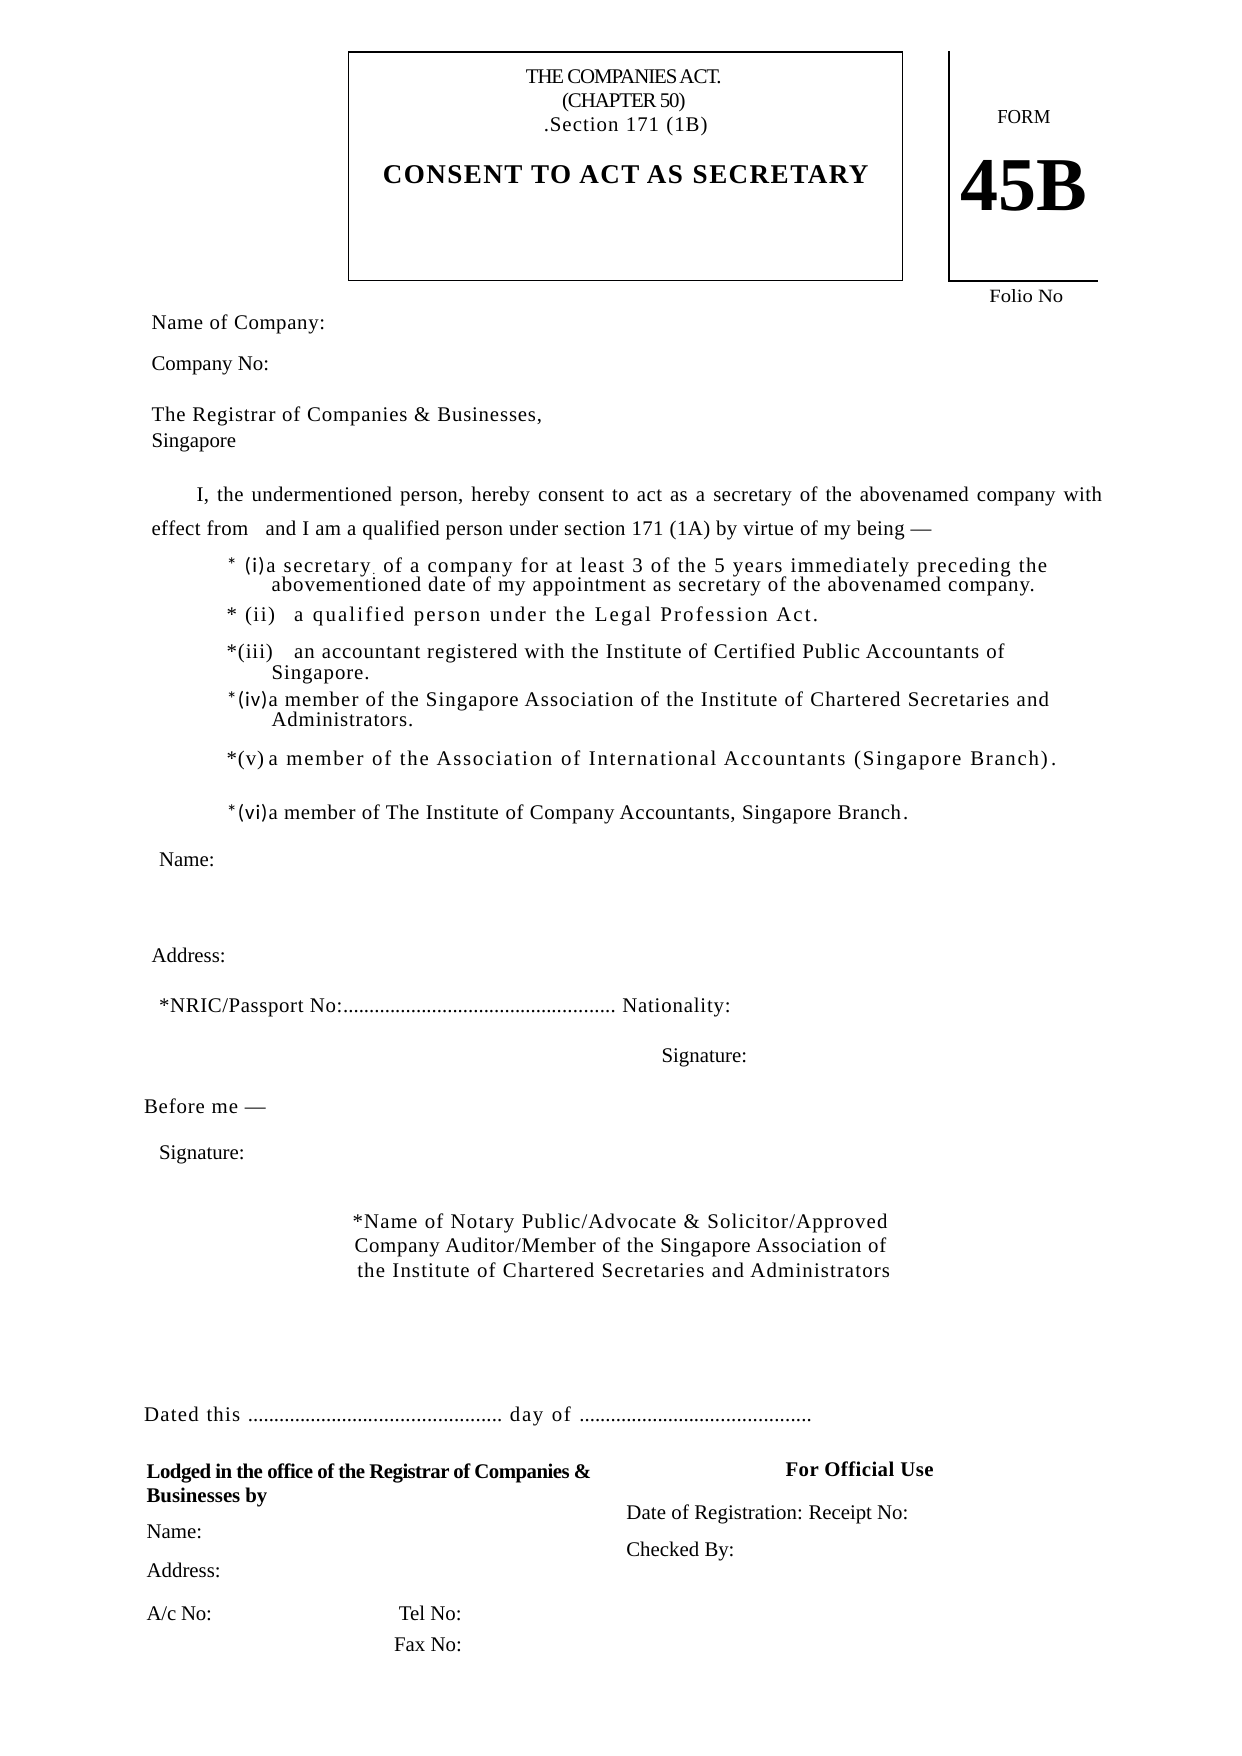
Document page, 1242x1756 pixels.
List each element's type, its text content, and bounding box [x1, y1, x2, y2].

list a secretary. of a company for at least 3 of the 5 years immediately preceding the abovementioned date of my appointment as secretary of the abovenamed company. [226, 558, 1104, 595]
text I, the undermentioned person, hereby consent to act as a secretary of the abovenamed company with effect from and I am a qualified person under section 171 (1A) by virtue of my being — [151, 474, 1104, 543]
text The Registrar of Companies & Businesses, [151, 402, 1104, 427]
table_header For Official Use Date of Registration: Receipt No: Checked By: [620, 1454, 1098, 1662]
table_header Lodged in the office of the Registrar of Companies & Businesses by Name: Address: A/c No: Tel No: Fax No: [141, 1454, 620, 1662]
list a member of the Singapore Association of the Institute of Chartered Secretaries and Administrators. [226, 691, 1104, 730]
list a qualified person under the Legal Profession Act. [226, 603, 1104, 626]
text Before me — [144, 1094, 1104, 1118]
table_header [903, 51, 948, 279]
text *NRIC/Passport No: Nationality: [159, 993, 1104, 1017]
text Folio No [144, 289, 1063, 306]
table_header THE COMPANIES ACT. (CHAPTER 50) .Section 171 (1B) CONSENT TO ACT AS SECRETARY [349, 53, 902, 279]
text Address: [151, 943, 1104, 967]
text *Name of Notary Public/Advocate & Solicitor/Approved Company Auditor/Member of the Singapore Association of the Institute of Chartered Secretaries and Administrators [144, 1209, 1104, 1282]
list a member of the Association of International Accountants (Singapore Branch). [226, 745, 1104, 771]
text Signature: [159, 1140, 1104, 1164]
list an accountant registered with the Institute of Certified Public Accountants of Singapore. [226, 641, 1104, 684]
text Company No: <o.uen> [151, 352, 1104, 375]
list a member of The Institute of Company Accountants, Singapore Branch. Name: [159, 782, 947, 875]
text Signature: [661, 1043, 1104, 1067]
text Singapore [151, 427, 1104, 452]
text Dated this day of [144, 1402, 1104, 1426]
text Name of Company: <o.name> [151, 313, 1104, 333]
table_header FORM 45B [950, 51, 1098, 279]
